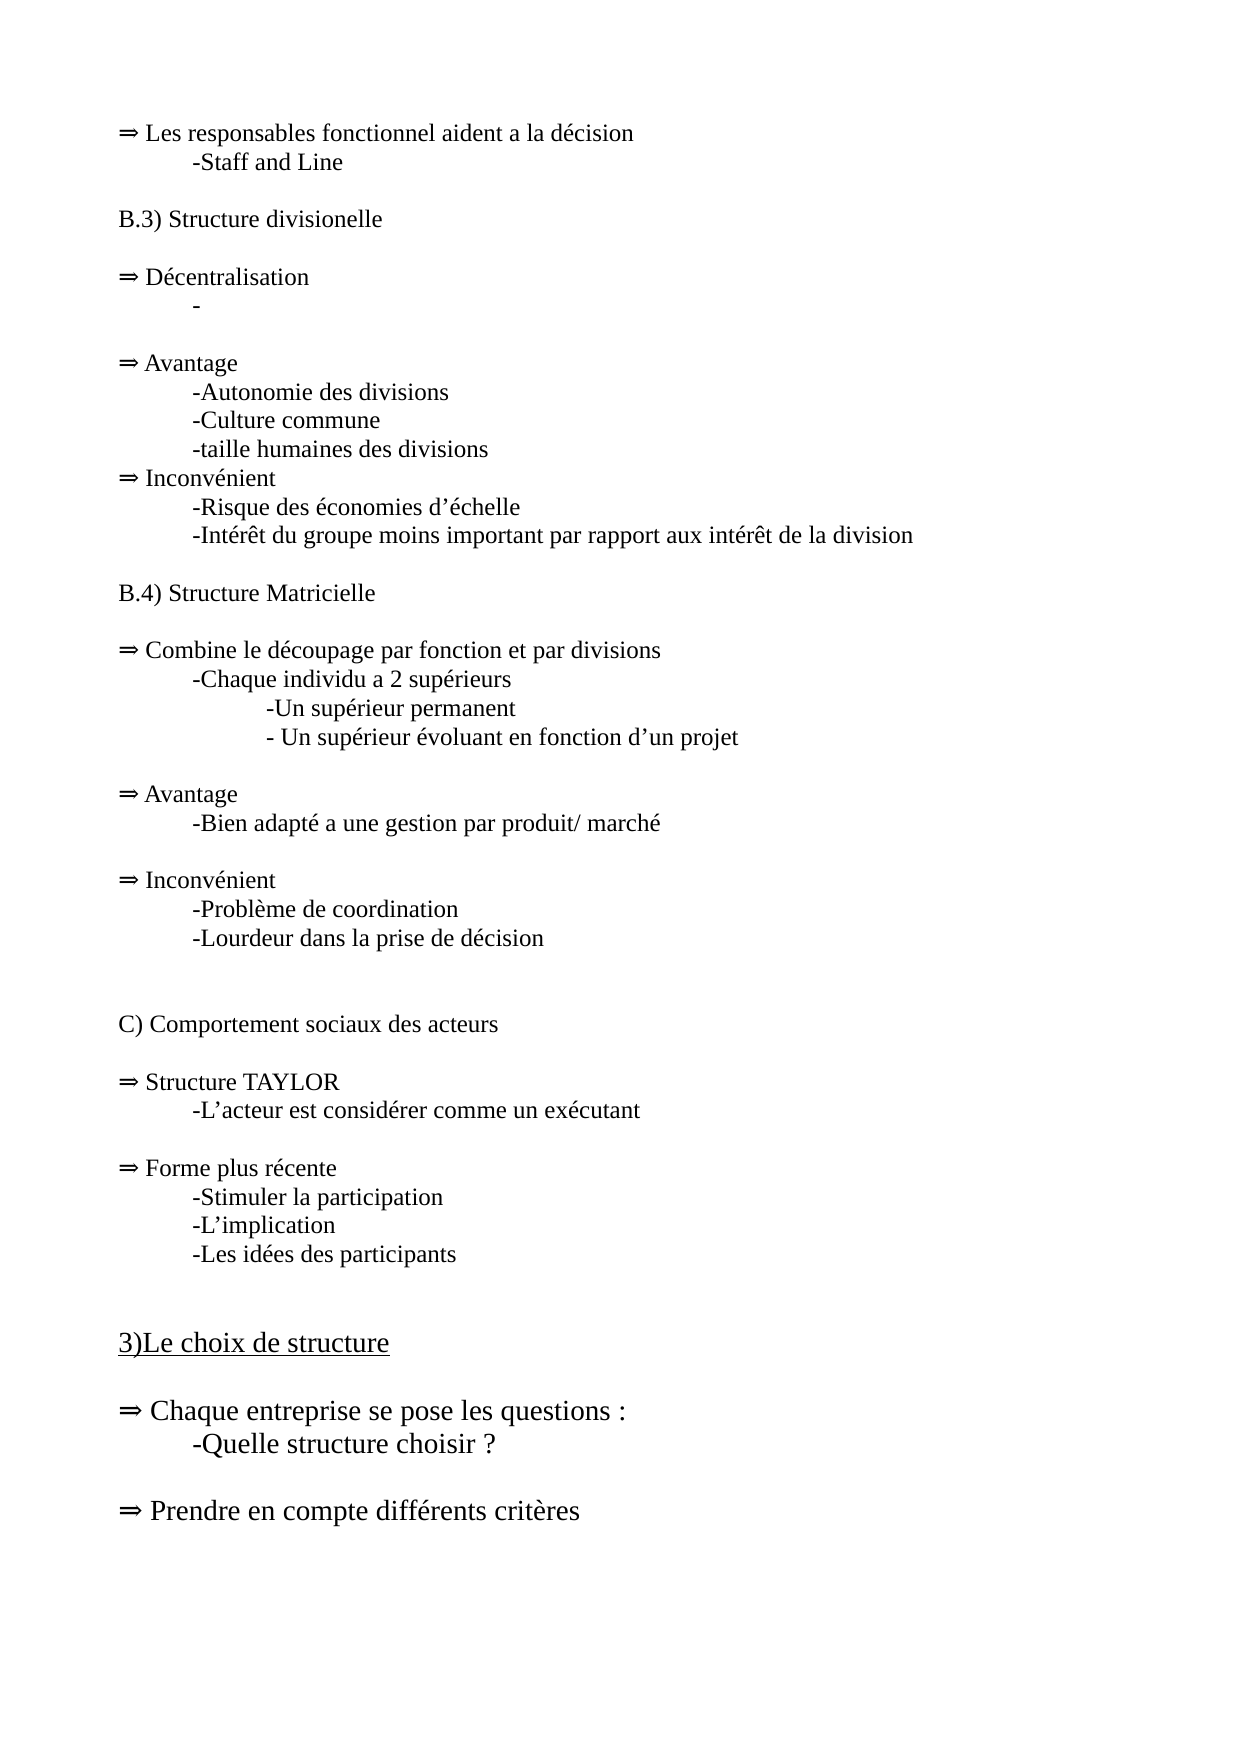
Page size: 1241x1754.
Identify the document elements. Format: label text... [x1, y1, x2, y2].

text ⇒ Chaque entreprise se pose les questions : [118, 1393, 1122, 1426]
text ⇒ Structure TAYLOR [118, 1067, 1122, 1096]
text B.3) Structure divisionelle [118, 204, 1122, 233]
text -Quelle structure choisir ? [118, 1426, 1122, 1460]
text B.4) Structure Matricielle [118, 578, 1122, 607]
text C) Comportement sociaux des acteurs [118, 1009, 1122, 1038]
text ⇒ Inconvénient [118, 866, 1122, 894]
text -Un supérieur permanent [118, 693, 1122, 722]
text ⇒ Décentralisation [118, 262, 1122, 291]
text -Chaque individu a 2 supérieurs [118, 664, 1122, 693]
text -Lourdeur dans la prise de décision [118, 923, 1122, 952]
text ⇒ Combine le découpage par fonction et par divisions [118, 636, 1122, 664]
text ⇒ Les responsables fonctionnel aident a la décision [118, 118, 1122, 147]
text -Risque des économies d’échelle [118, 492, 1122, 521]
text -Intérêt du groupe moins important par rapport aux intérêt de la division [118, 521, 1122, 549]
text -Bien adapté a une gestion par produit/ marché [118, 808, 1122, 837]
text ⇒ Avantage [118, 348, 1122, 377]
text ⇒ Avantage [118, 779, 1122, 808]
text ⇒ Forme plus récente [118, 1153, 1122, 1182]
text ⇒ Inconvénient [118, 463, 1122, 492]
text -Staff and Line [118, 147, 1122, 176]
text -Culture commune [118, 406, 1122, 434]
text -Autonomie des divisions [118, 377, 1122, 406]
text 3)Le choix de structure [118, 1326, 1122, 1359]
text - Un supérieur évoluant en fonction d’un projet [118, 722, 1122, 751]
text -Les idées des participants [118, 1239, 1122, 1268]
text -Stimuler la participation [118, 1182, 1122, 1211]
text -L’acteur est considérer comme un exécutant [118, 1096, 1122, 1124]
text -Problème de coordination [118, 894, 1122, 923]
text -L’implication [118, 1211, 1122, 1239]
text -taille humaines des divisions [118, 434, 1122, 463]
text - [118, 291, 1122, 319]
text ⇒ Prendre en compte différents critères [118, 1493, 1122, 1527]
